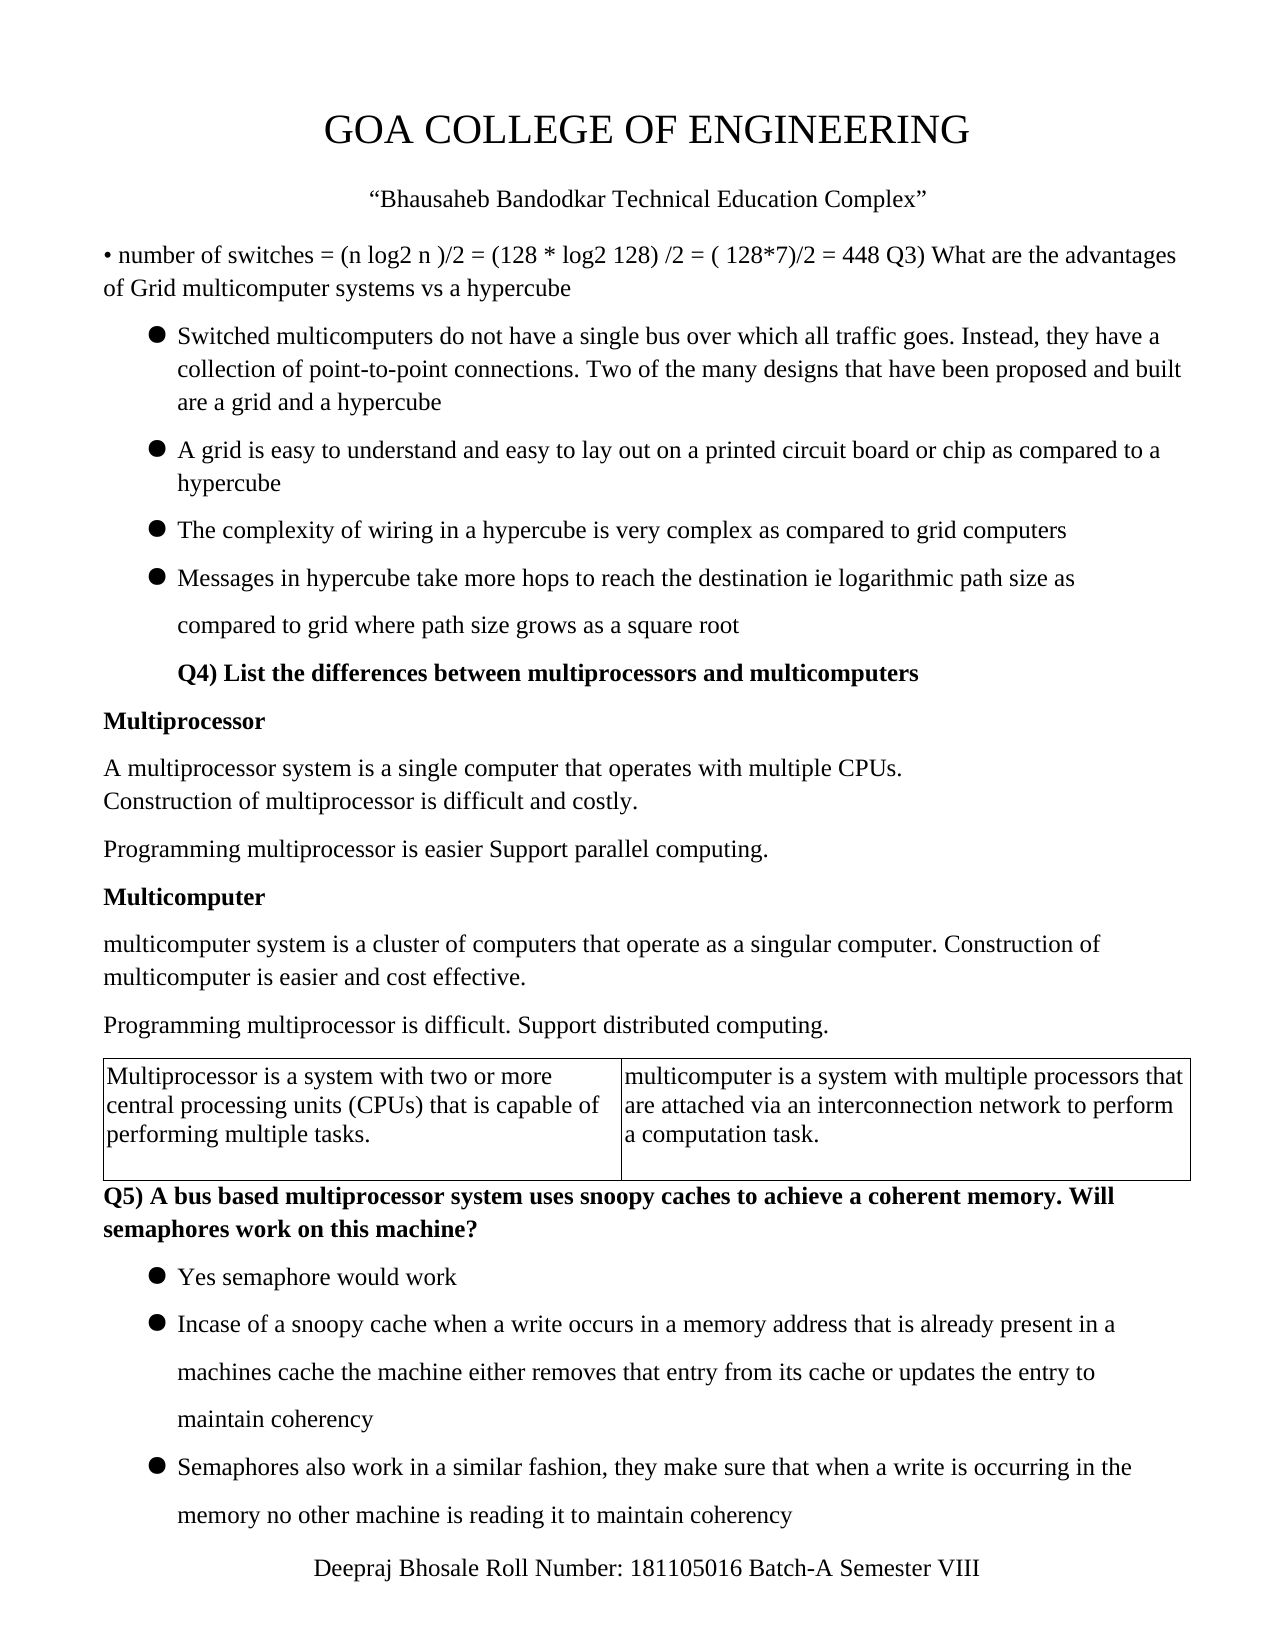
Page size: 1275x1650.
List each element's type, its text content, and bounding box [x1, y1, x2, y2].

list Switched multicomputers do not have a single bus over which all traffic goes. Instead, they have a collection of point-to-point connections. Two of the many designs that have been proposed and built are a grid and a hypercube [147, 321, 1191, 416]
list Q4) List the differences between multiprocessors and multicomputers [147, 658, 1191, 687]
list Incase of a snoopy cache when a write occurs in a memory address that is already present in a [147, 1309, 1191, 1338]
list A grid is easy to understand and easy to lay out on a printed circuit board or chip as compared to a hypercube [147, 435, 1191, 496]
text Multicomputer [103, 882, 1191, 910]
text Programming multiprocessor is difficult. Support distributed computing. [103, 1010, 1191, 1038]
text Q5) A bus based multiprocessor system uses snoopy caches to achieve a coherent memory. Will semaphores work on this machine? [103, 1181, 1191, 1243]
list Semaphores also work in a similar fashion, they make sure that when a write is occurring in the [147, 1452, 1191, 1481]
list machines cache the machine either removes that entry from its cache or updates the entry to [147, 1357, 1191, 1386]
list Yes semaphore would work [147, 1262, 1191, 1290]
list maintain coherency [147, 1404, 1191, 1433]
list compared to grid where path size grows as a square root [147, 611, 1191, 639]
text multicomputer system is a cluster of computers that operate as a singular computer. Construction of multicomputer is easier and cost effective. [103, 929, 1191, 991]
list memory no other machine is reading it to maintain coherency [147, 1500, 1191, 1528]
table_header Multiprocessor is a system with two or more central processing units (CPUs) that is capable of performing multiple tasks. [104, 1059, 621, 1180]
text Multiprocessor [103, 706, 1191, 734]
text A multiprocessor system is a single computer that operates with multiple CPUs. Construction of multiprocessor is difficult and costly. [103, 753, 1191, 815]
list The complexity of wiring in a hypercube is very complex as compared to grid computers [147, 515, 1191, 544]
text • number of switches = (n log2 n )/2 = (128 * log2 128) /2 = ( 128*7)/2 = 448 Q3) What are the advantages of Grid multicomputer systems vs a hypercube [103, 240, 1191, 302]
table_header multicomputer is a system with multiple processors that are attached via an interconnection network to perform a computation task. [622, 1059, 1190, 1180]
text Programming multiprocessor is easier Support parallel computing. [103, 834, 1191, 863]
list Messages in hypercube take more hops to reach the destination ie logarithmic path size as [147, 563, 1191, 592]
